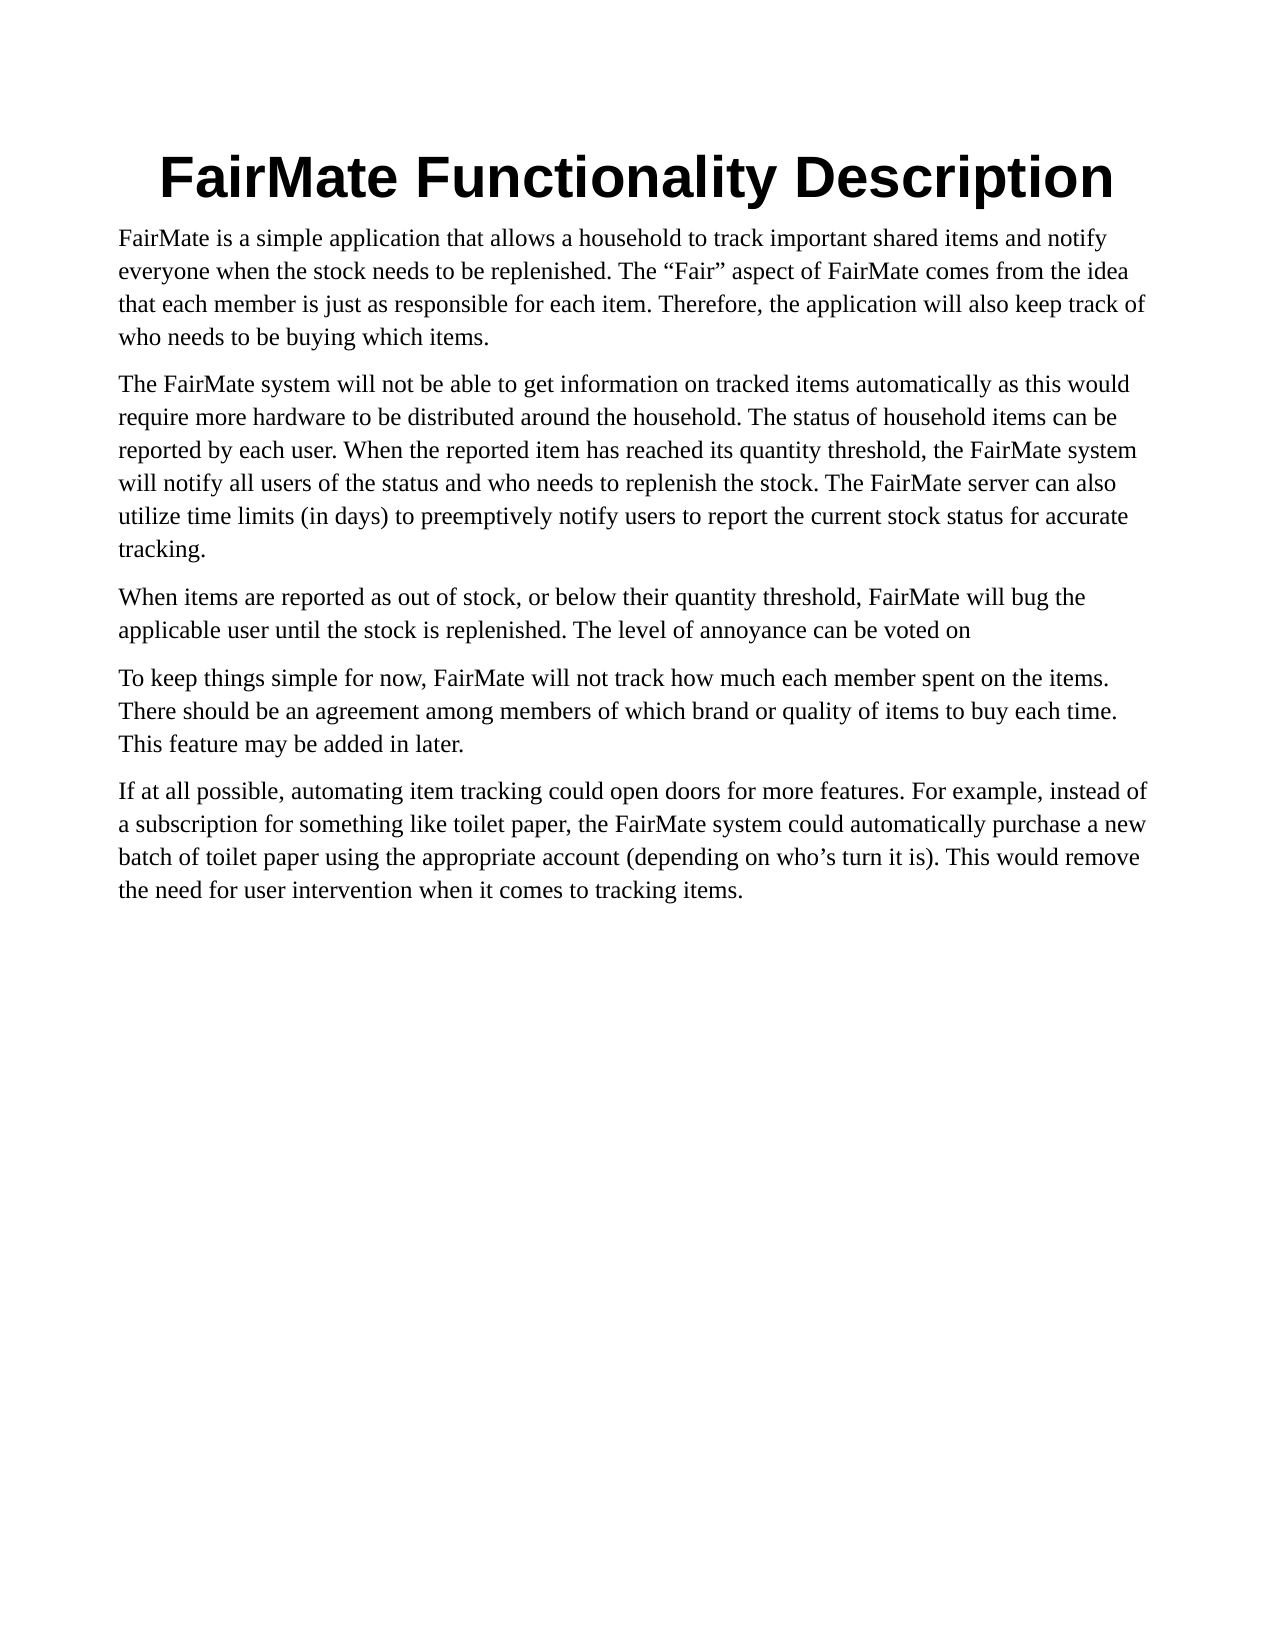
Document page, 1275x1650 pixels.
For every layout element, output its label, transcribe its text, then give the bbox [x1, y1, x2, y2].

text The FairMate system will not be able to get information on tracked items automatically as this would require more hardware to be distributed around the household. The status of household items can be reported by each user. When the reported item has reached its quantity threshold, the FairMate system will notify all users of the status and who needs to replenish the stock. The FairMate server can also utilize time limits (in days) to preemptively notify users to report the current stock status for accurate tracking. [118, 369, 1157, 563]
title FairMate Functionality Description [118, 143, 1157, 210]
text To keep things simple for now, FairMate will not track how much each member spent on the items. There should be an agreement among members of which brand or quality of items to buy each time. This feature may be added in later. [118, 663, 1157, 757]
text FairMate is a simple application that allows a household to track important shared items and notify everyone when the stock needs to be replenished. The “Fair” aspect of FairMate comes from the idea that each member is just as responsible for each item. Therefore, the application will also keep track of who needs to be buying which items. [118, 223, 1157, 351]
text If at all possible, automating item tracking could open doors for more features. For example, instead of a subscription for something like toilet paper, the FairMate system could automatically purchase a new batch of toilet paper using the appropriate account (depending on who’s turn it is). This would remove the need for user intervention when it comes to tracking items. [118, 776, 1157, 904]
text When items are reported as out of stock, or below their quantity threshold, FairMate will bug the applicable user until the stock is replenished. The level of annoyance can be voted on [118, 582, 1157, 644]
